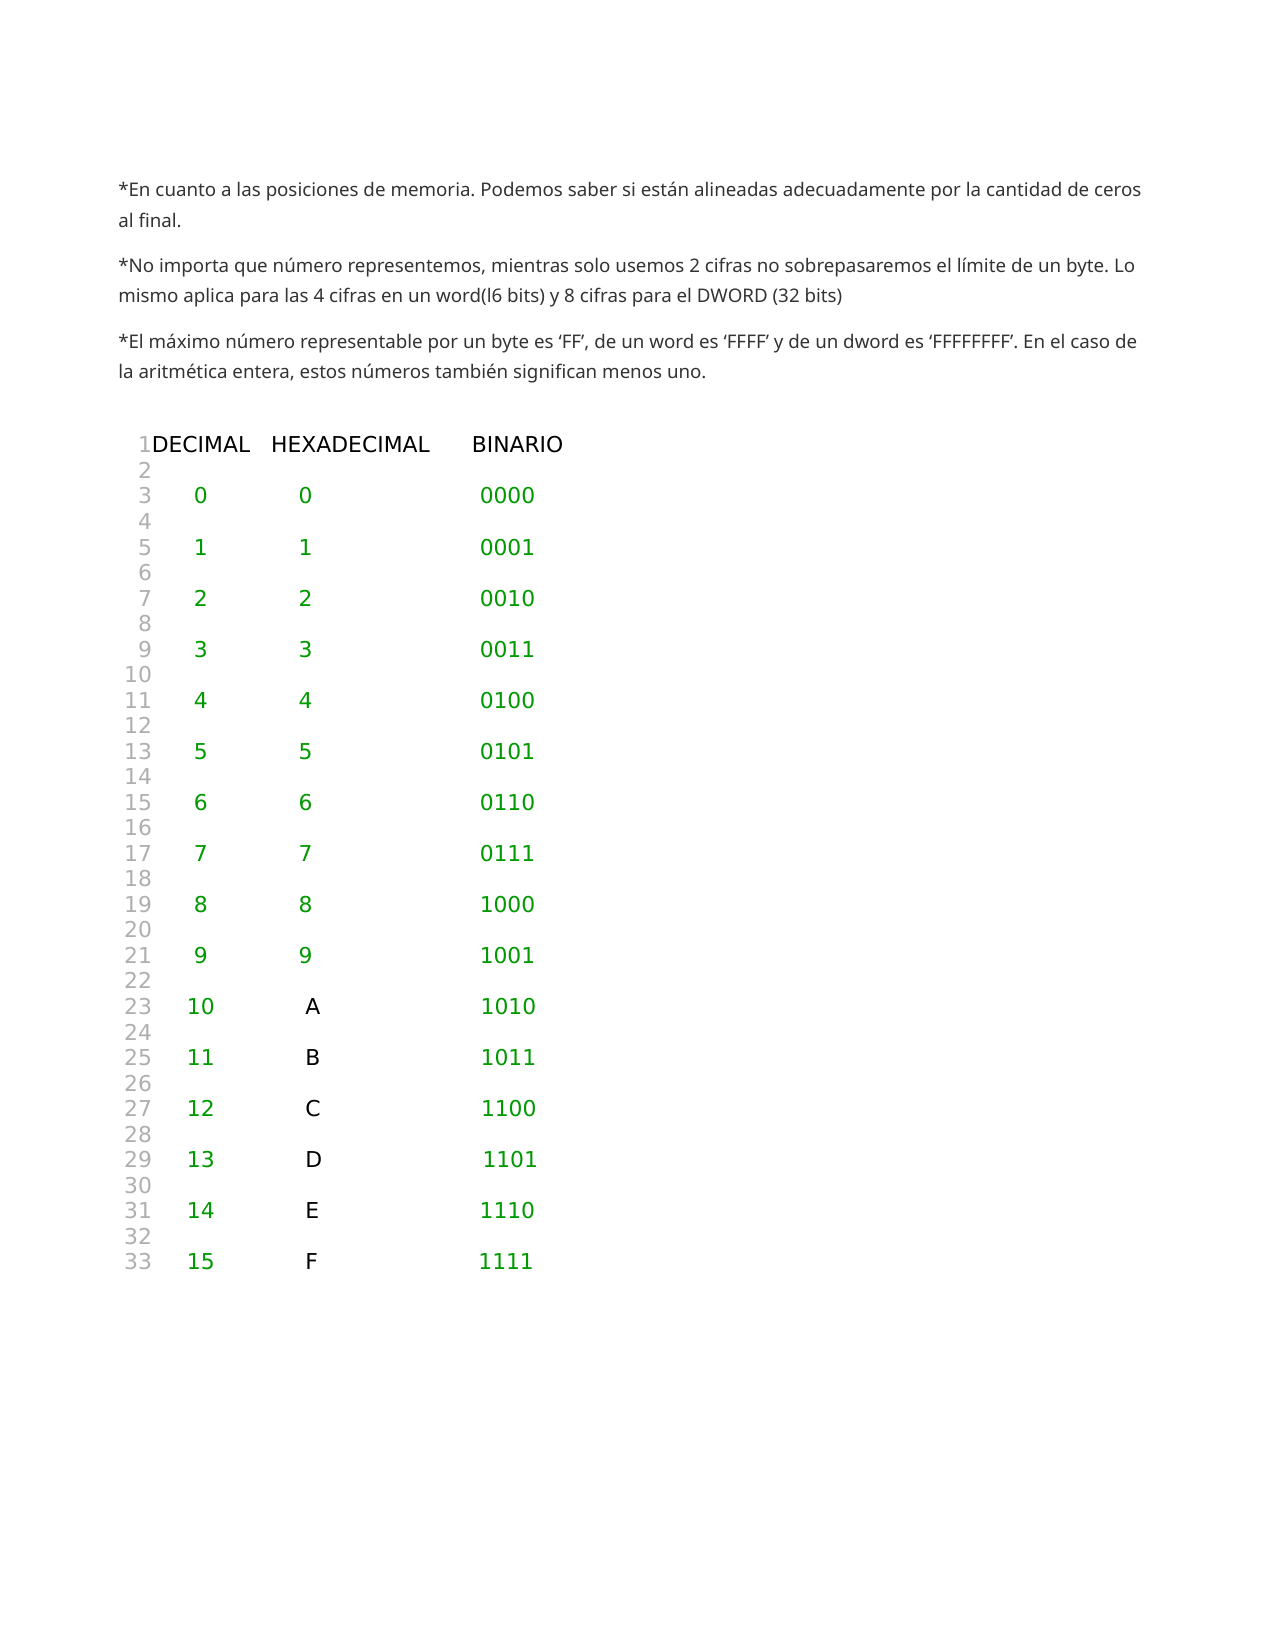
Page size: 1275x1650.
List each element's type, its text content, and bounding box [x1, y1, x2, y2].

table_cell [118, 1304, 152, 1332]
text *No importa que número representemos, mientras solo usemos 2 cifras no sobrepasaremos el límite de un byte. Lo mismo aplica para las 4 cifras en un word(l6 bits) y 8 cifras para el DWORD (32 bits) [118, 252, 1157, 308]
table_header 1 2 3 4 5 6 7 8 9 10 11 12 13 14 15 16 17 18 19 20 21 22 23 24 25 26 27 28 29 30 31 32 33 [118, 433, 152, 1275]
text *En cuanto a las posiciones de memoria. Podemos saber si están alineadas adecuadamente por la cantidad de ceros al final. [118, 176, 1157, 232]
table_cell [118, 1275, 152, 1303]
table_cell [152, 1275, 631, 1303]
table_cell [152, 1304, 631, 1332]
text *El máximo número representable por un byte es ‘FF’, de un word es ‘FFFF’ y de un dword es ‘FFFFFFFF’. En el caso de la aritmética entera, estos números también significan menos uno. [118, 328, 1157, 384]
table_header DECIMAL HEXADECIMAL BINARIO 0 0 0000 1 1 0001 2 2 0010 3 3 0011 4 4 0100 5 5 0101 6 6 0110 7 7 0111 8 8 1000 9 9 1001 10 A 1010 11 B 1011 12 C 1100 13 D 1101 14 E 1110 15 F 1111 [152, 433, 631, 1275]
